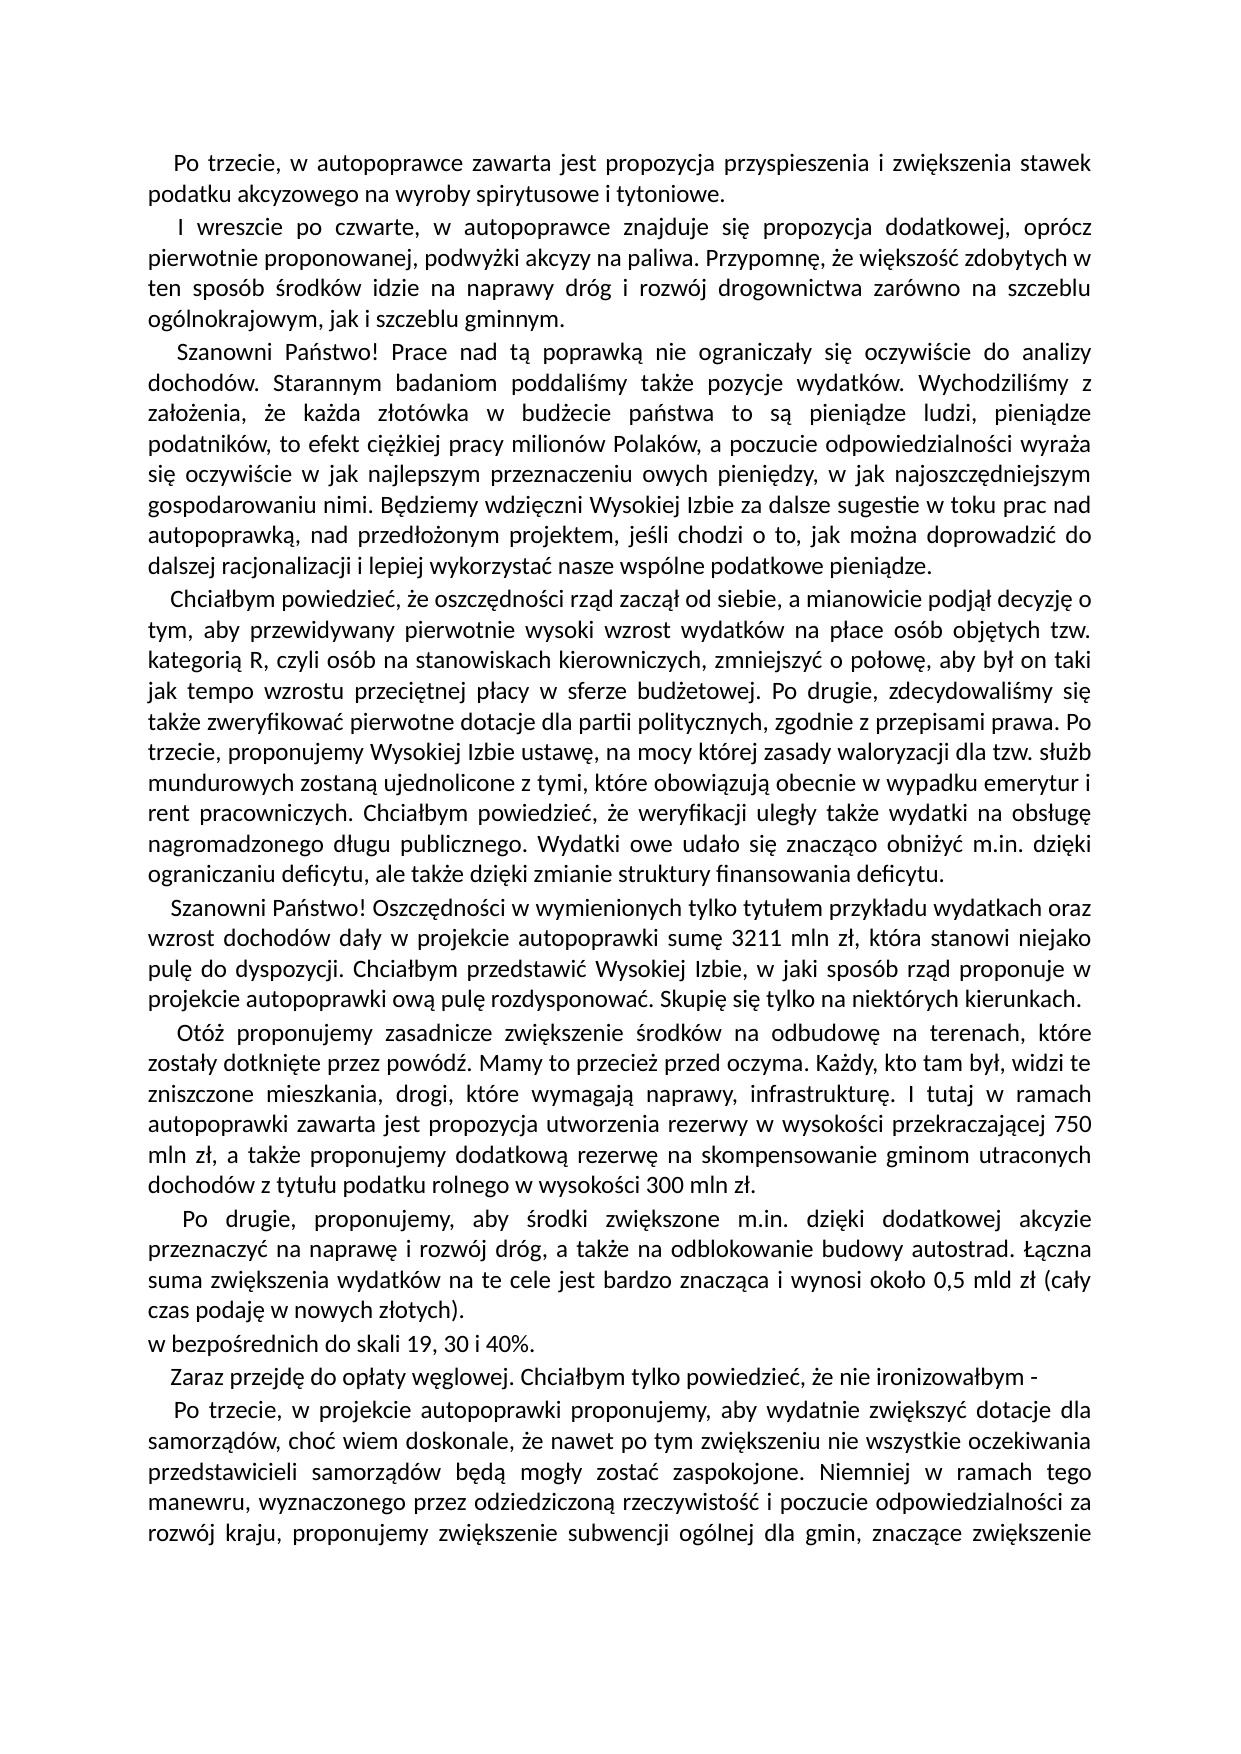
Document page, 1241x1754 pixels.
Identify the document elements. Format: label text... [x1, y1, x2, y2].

text I wreszcie po czwarte, w autopoprawce znajduje się propozycja dodatkowej, oprócz pierwotnie proponowanej, podwyżki akcyzy na paliwa. Przypomnę, że większość zdobytych w ten sposób środków idzie na naprawy dróg i rozwój drogownictwa zarówno na szczeblu ogólnokrajowym, jak i szczeblu gminnym. [148, 212, 1093, 334]
text Chciałbym powiedzieć, że oszczędności rząd zaczął od siebie, a mianowicie podjął decyzję o tym, aby przewidywany pierwotnie wysoki wzrost wydatków na płace osób objętych tzw. kategorią R, czyli osób na stanowiskach kierowniczych, zmniejszyć o połowę, aby był on taki jak tempo wzrostu przeciętnej płacy w sferze budżetowej. Po drugie, zdecydowaliśmy się także zweryfikować pierwotne dotacje dla partii politycznych, zgodnie z przepisami prawa. Po trzecie, proponujemy Wysokiej Izbie ustawę, na mocy której zasady waloryzacji dla tzw. służb mundurowych zostaną ujednolicone z tymi, które obowiązują obecnie w wypadku emerytur i rent pracowniczych. Chciałbym powiedzieć, że weryfikacji uległy także wydatki na obsługę nagromadzonego długu publicznego. Wydatki owe udało się znacząco obniżyć m.in. dzięki ograniczaniu deficytu, ale także dzięki zmianie struktury finansowania deficytu. [148, 584, 1093, 889]
text Po trzecie, w autopoprawce zawarta jest propozycja przyspieszenia i zwiększenia stawek podatku akcyzowego na wyroby spirytusowe i tytoniowe. [148, 148, 1093, 209]
text Otóż proponujemy zasadnicze zwiększenie środków na odbudowę na terenach, które zostały dotknięte przez powódź. Mamy to przecież przed oczyma. Każdy, kto tam był, widzi te zniszczone mieszkania, drogi, które wymagają naprawy, infrastrukturę. I tutaj w ramach autopoprawki zawarta jest propozycja utworzenia rezerwy w wysokości przekraczającej 750 mln zł, a także proponujemy dodatkową rezerwę na skompensowanie gminom utraconych dochodów z tytułu podatku rolnego w wysokości 300 mln zł. [148, 1017, 1093, 1200]
text Po trzecie, w projekcie autopoprawki proponujemy, aby wydatnie zwiększyć dotacje dla samorządów, choć wiem doskonale, że nawet po tym zwiększeniu nie wszystkie oczekiwania przedstawicieli samorządów będą mogły zostać zaspokojone. Niemniej w ramach tego manewru, wyznaczonego przez odziedziczoną rzeczywistość i poczucie odpowiedzialności za rozwój kraju, proponujemy zwiększenie subwencji ogólnej dla gmin, znaczące zwiększenie [148, 1395, 1093, 1547]
text Szanowni Państwo! Oszczędności w wymienionych tylko tytułem przykładu wydatkach oraz wzrost dochodów dały w projekcie autopoprawki sumę 3211 mln zł, która stanowi niejako pulę do dyspozycji. Chciałbym przedstawić Wysokiej Izbie, w jaki sposób rząd proponuje w projekcie autopoprawki ową pulę rozdysponować. Skupię się tylko na niektórych kierunkach. [148, 892, 1093, 1014]
text w bezpośrednich do skali 19, 30 i 40%. [148, 1328, 1093, 1358]
text Po drugie, proponujemy, aby środki zwiększone m.in. dzięki dodatkowej akcyzie przeznaczyć na naprawę i rozwój dróg, a także na odblokowanie budowy autostrad. Łączna suma zwiększenia wydatków na te cele jest bardzo znacząca i wynosi około 0,5 mld zł (cały czas podaję w nowych złotych). [148, 1203, 1093, 1325]
text Zaraz przejdę do opłaty węglowej. Chciałbym tylko powiedzieć, że nie ironizowałbym - [148, 1361, 1093, 1392]
text Szanowni Państwo! Prace nad tą poprawką nie ograniczały się oczywiście do analizy dochodów. Starannym badaniom poddaliśmy także pozycje wydatków. Wychodziliśmy z założenia, że każda złotówka w budżecie państwa to są pieniądze ludzi, pieniądze podatników, to efekt ciężkiej pracy milionów Polaków, a poczucie odpowiedzialności wyraża się oczywiście w jak najlepszym przeznaczeniu owych pieniędzy, w jak najoszczędniejszym gospodarowaniu nimi. Będziemy wdzięczni Wysokiej Izbie za dalsze sugestie w toku prac nad autopoprawką, nad przedłożonym projektem, jeśli chodzi o to, jak można doprowadzić do dalszej racjonalizacji i lepiej wykorzystać nasze wspólne podatkowe pieniądze. [148, 337, 1093, 581]
